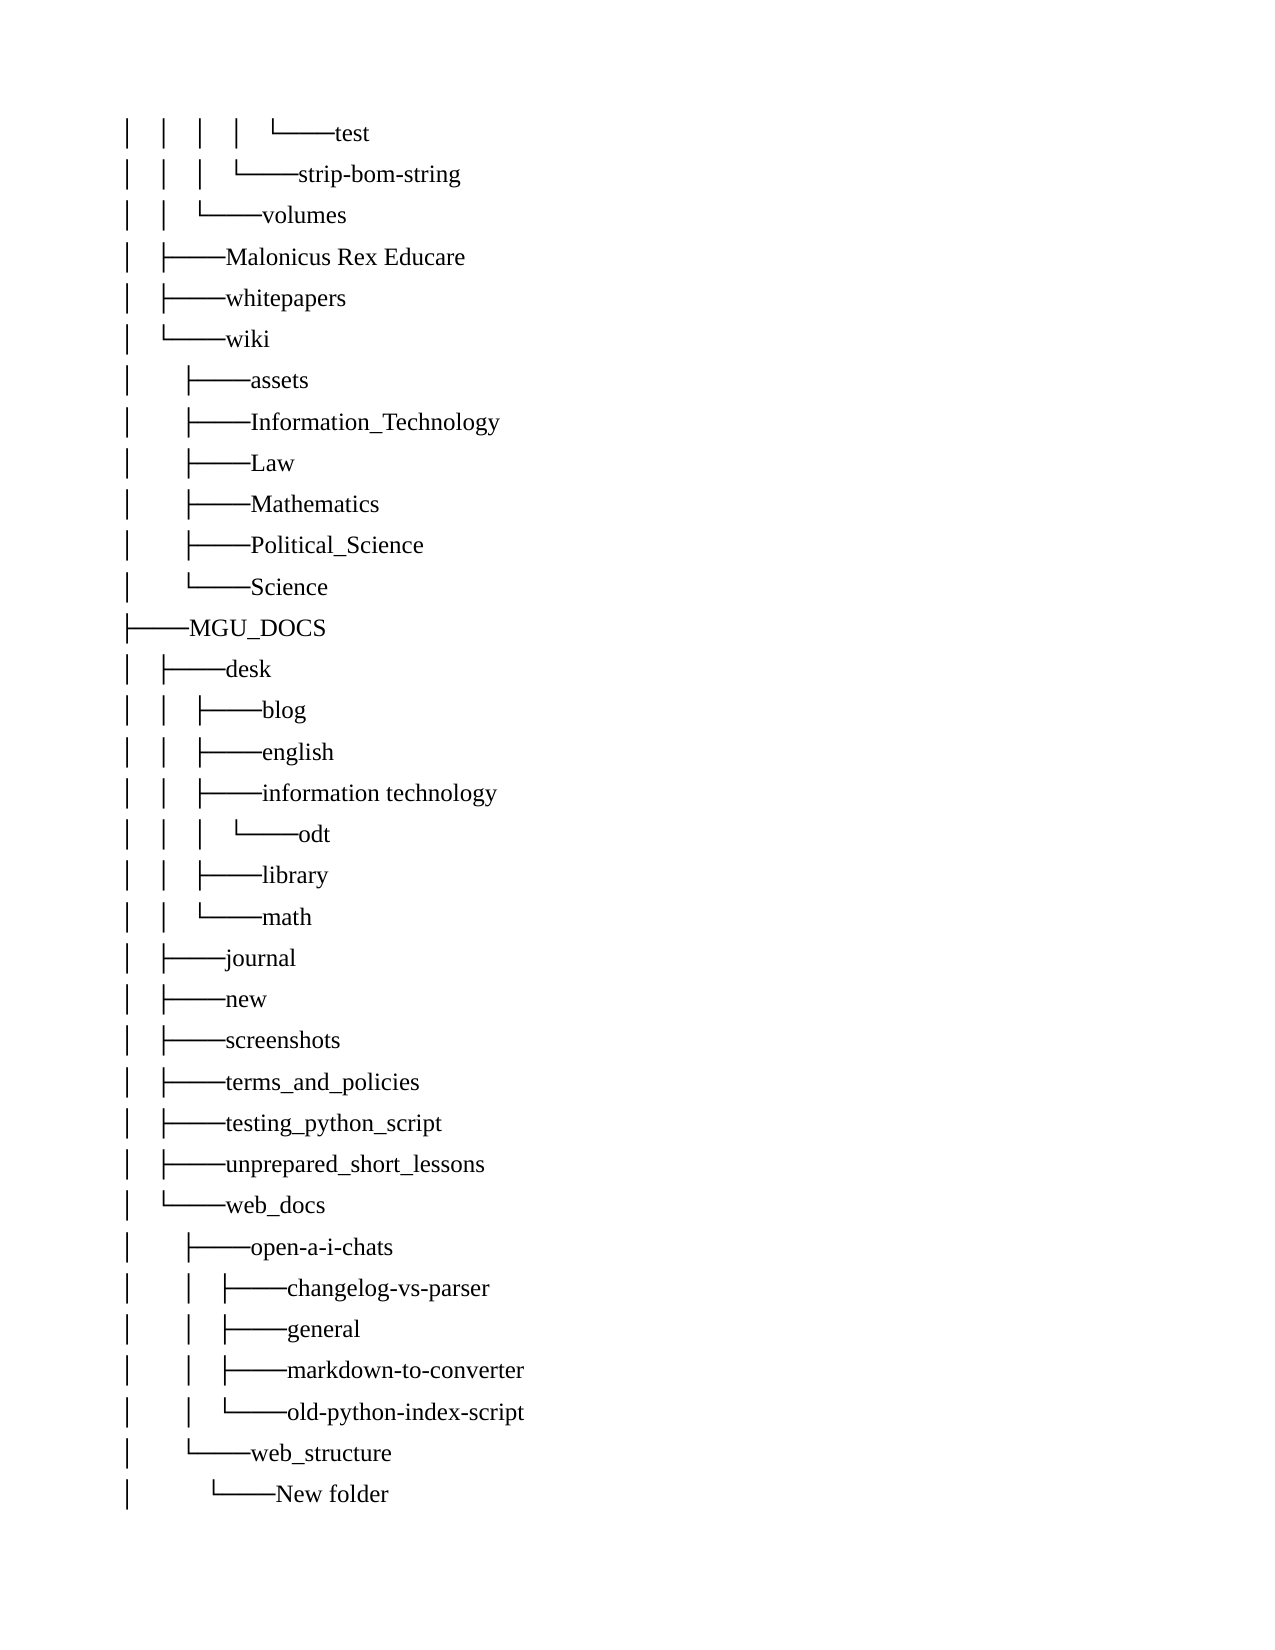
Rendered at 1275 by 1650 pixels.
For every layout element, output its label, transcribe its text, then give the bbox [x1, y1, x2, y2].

text │ ├───testing_python_script [128, 1108, 162, 1137]
text │ ├───terms_and_policies [164, 1067, 1157, 1096]
text │ ├───desk [164, 654, 1157, 683]
text │ ├───journal [128, 943, 162, 972]
text │ └───wiki [118, 324, 126, 353]
text │ ├───Political_Science [189, 531, 1157, 559]
text │ │ ├───blog [201, 696, 1157, 724]
text │ │ ├───blog [128, 696, 162, 724]
text │ ├───open-a-i-chats [189, 1232, 1157, 1261]
text │ ├───Information_Technology [189, 407, 1157, 436]
text │ │ ├───general [128, 1314, 187, 1343]
text │ │ ├───information technology [164, 778, 199, 807]
text │ │ └───old-python-index-script [128, 1397, 187, 1426]
text │ │ └───old-python-index-script [189, 1397, 1157, 1426]
text │ │ │ └───odt [164, 819, 199, 848]
text │ ├───whitepapers [128, 283, 162, 312]
text │ │ │ │ └───test [237, 118, 1157, 147]
text │ ├───desk [118, 654, 126, 683]
text │ ├───unprepared_short_lessons [128, 1149, 162, 1178]
text │ ├───new [118, 984, 126, 1013]
text │ │ └───math [164, 902, 1157, 931]
text │ ├───assets [189, 366, 1157, 394]
text │ ├───Political_Science [128, 531, 187, 559]
text │ │ ├───markdown-to-converter [128, 1356, 187, 1384]
text │ │ ├───markdown-to-converter [226, 1356, 1157, 1384]
text │ │ │ │ └───test [201, 118, 235, 147]
text │ │ ├───information technology [201, 778, 1157, 807]
text │ │ ├───library [164, 861, 199, 889]
text │ │ │ └───odt [128, 819, 162, 848]
text │ │ ├───general [189, 1314, 224, 1343]
text │ ├───Law [118, 448, 126, 477]
text │ ├───Law [189, 448, 1157, 477]
text │ │ ├───general [226, 1314, 1157, 1343]
text │ │ │ └───strip-bom-string [164, 159, 199, 188]
text │ │ └───volumes [164, 201, 1157, 229]
text │ │ ├───markdown-to-converter [189, 1356, 224, 1384]
text │ │ ├───information technology [128, 778, 162, 807]
text │ ├───journal [164, 943, 1157, 972]
text │ │ │ └───odt [201, 819, 1157, 848]
text │ │ ├───english [201, 737, 1157, 766]
text │ │ ├───english [164, 737, 199, 766]
text │ │ └───math [128, 902, 162, 931]
text │ │ ├───changelog-vs-parser [128, 1273, 187, 1302]
text │ │ │ └───strip-bom-string [128, 159, 162, 188]
text │ └───Science [128, 572, 1157, 601]
text │ ├───Law [128, 448, 187, 477]
text │ ├───assets [128, 366, 187, 394]
text │ │ │ └───strip-bom-string [201, 159, 1157, 188]
text │ │ ├───changelog-vs-parser [189, 1273, 224, 1302]
text │ ├───Malonicus Rex Educare [128, 242, 162, 271]
text │ ├───screenshots [164, 1026, 1157, 1054]
text │ ├───Malonicus Rex Educare [164, 242, 1157, 271]
text │ ├───screenshots [128, 1026, 162, 1054]
text │ ├───testing_python_script [164, 1108, 1157, 1137]
text │ │ │ │ └───test [128, 118, 162, 147]
text │ │ ├───library [201, 861, 1157, 889]
text │ ├───whitepapers [164, 283, 1157, 312]
text │ │ ├───english [128, 737, 162, 766]
text │ ├───open-a-i-chats [128, 1232, 187, 1261]
text │ ├───new [128, 984, 162, 1013]
text │ ├───Mathematics [189, 489, 1157, 518]
text │ ├───new [164, 984, 1157, 1013]
text │ ├───unprepared_short_lessons [164, 1149, 1157, 1178]
text │ │ └───volumes [128, 201, 162, 229]
text ├───MGU_DOCS [128, 613, 1157, 642]
text │ ├───desk [128, 654, 162, 683]
text │ └───web_docs [128, 1191, 1157, 1219]
text │ │ ├───library [128, 861, 162, 889]
text │ └───New folder [128, 1479, 1157, 1508]
text │ ├───Mathematics [128, 489, 187, 518]
text │ └───wiki [128, 324, 1157, 353]
text │ │ │ │ └───test [164, 118, 199, 147]
text │ │ ├───changelog-vs-parser [226, 1273, 1157, 1302]
text │ ├───terms_and_policies [128, 1067, 162, 1096]
text │ └───web_structure [128, 1438, 1157, 1467]
text │ ├───Information_Technology [128, 407, 187, 436]
text │ │ ├───blog [164, 696, 199, 724]
